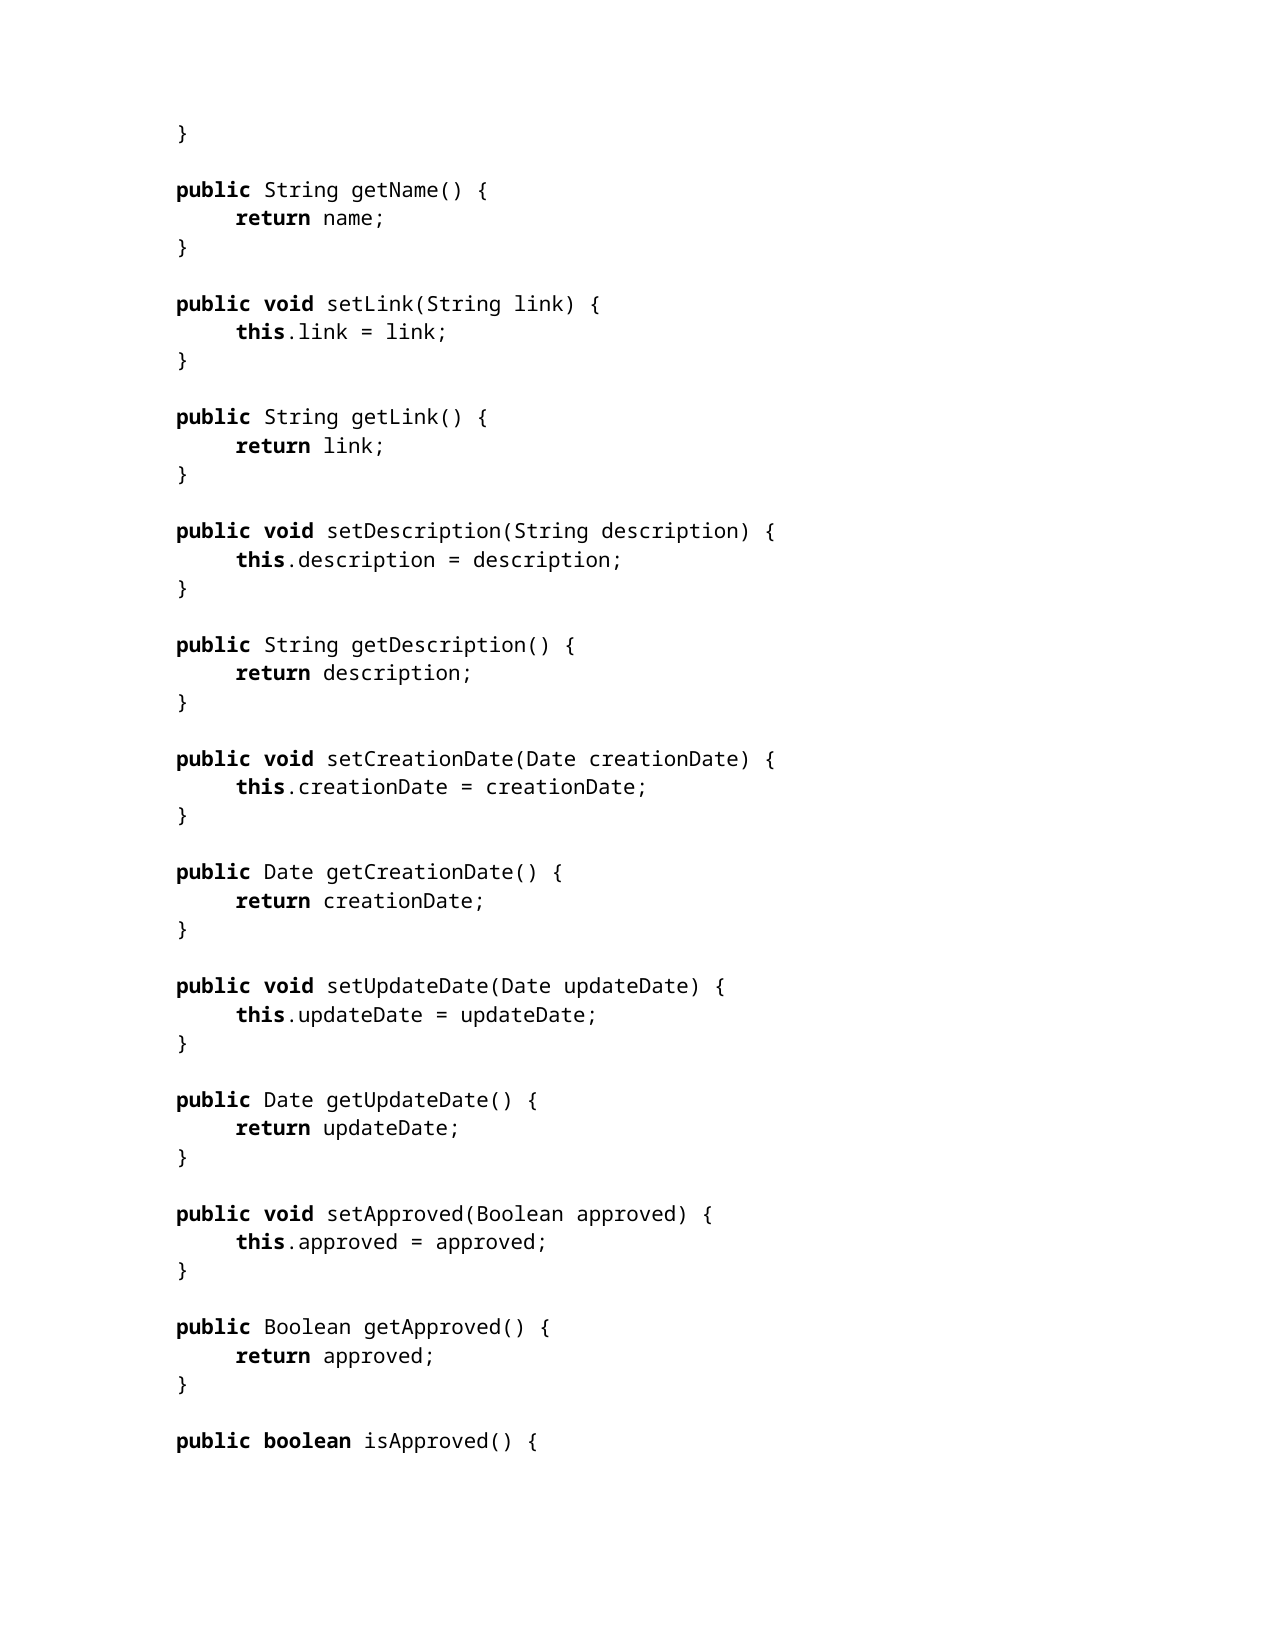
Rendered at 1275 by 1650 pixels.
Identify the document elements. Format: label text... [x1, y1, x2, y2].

text } [118, 1369, 1157, 1398]
text return creationDate; [118, 886, 1157, 914]
text return name; [118, 203, 1157, 232]
text return description; [118, 658, 1157, 687]
text this.link = link; [118, 317, 1157, 346]
text } [118, 801, 1157, 829]
text public void setUpdateDate(Date updateDate) { [118, 971, 1157, 1000]
text public Boolean getApproved() { [118, 1312, 1157, 1341]
text } [118, 232, 1157, 260]
text return updateDate; [118, 1113, 1157, 1142]
text public void setDescription(String description) { [118, 516, 1157, 545]
text this.updateDate = updateDate; [118, 1000, 1157, 1028]
text } [118, 346, 1157, 374]
text public Date getUpdateDate() { [118, 1085, 1157, 1113]
text public String getLink() { [118, 402, 1157, 431]
text public boolean isApproved() { [118, 1426, 1157, 1455]
text } [118, 914, 1157, 943]
text } [118, 1256, 1157, 1284]
text this.approved = approved; [118, 1227, 1157, 1256]
text public void setCreationDate(Date creationDate) { [118, 744, 1157, 772]
text return link; [118, 431, 1157, 459]
text public void setLink(String link) { [118, 289, 1157, 317]
text } [118, 573, 1157, 602]
text } [118, 1028, 1157, 1057]
text } [118, 459, 1157, 488]
text return approved; [118, 1341, 1157, 1369]
text public String getName() { [118, 175, 1157, 203]
text public Date getCreationDate() { [118, 857, 1157, 886]
text public String getDescription() { [118, 630, 1157, 658]
text } [118, 687, 1157, 715]
text this.description = description; [118, 545, 1157, 573]
text public void setApproved(Boolean approved) { [118, 1199, 1157, 1227]
text } [118, 118, 1157, 147]
text this.creationDate = creationDate; [118, 772, 1157, 801]
text } [118, 1142, 1157, 1170]
